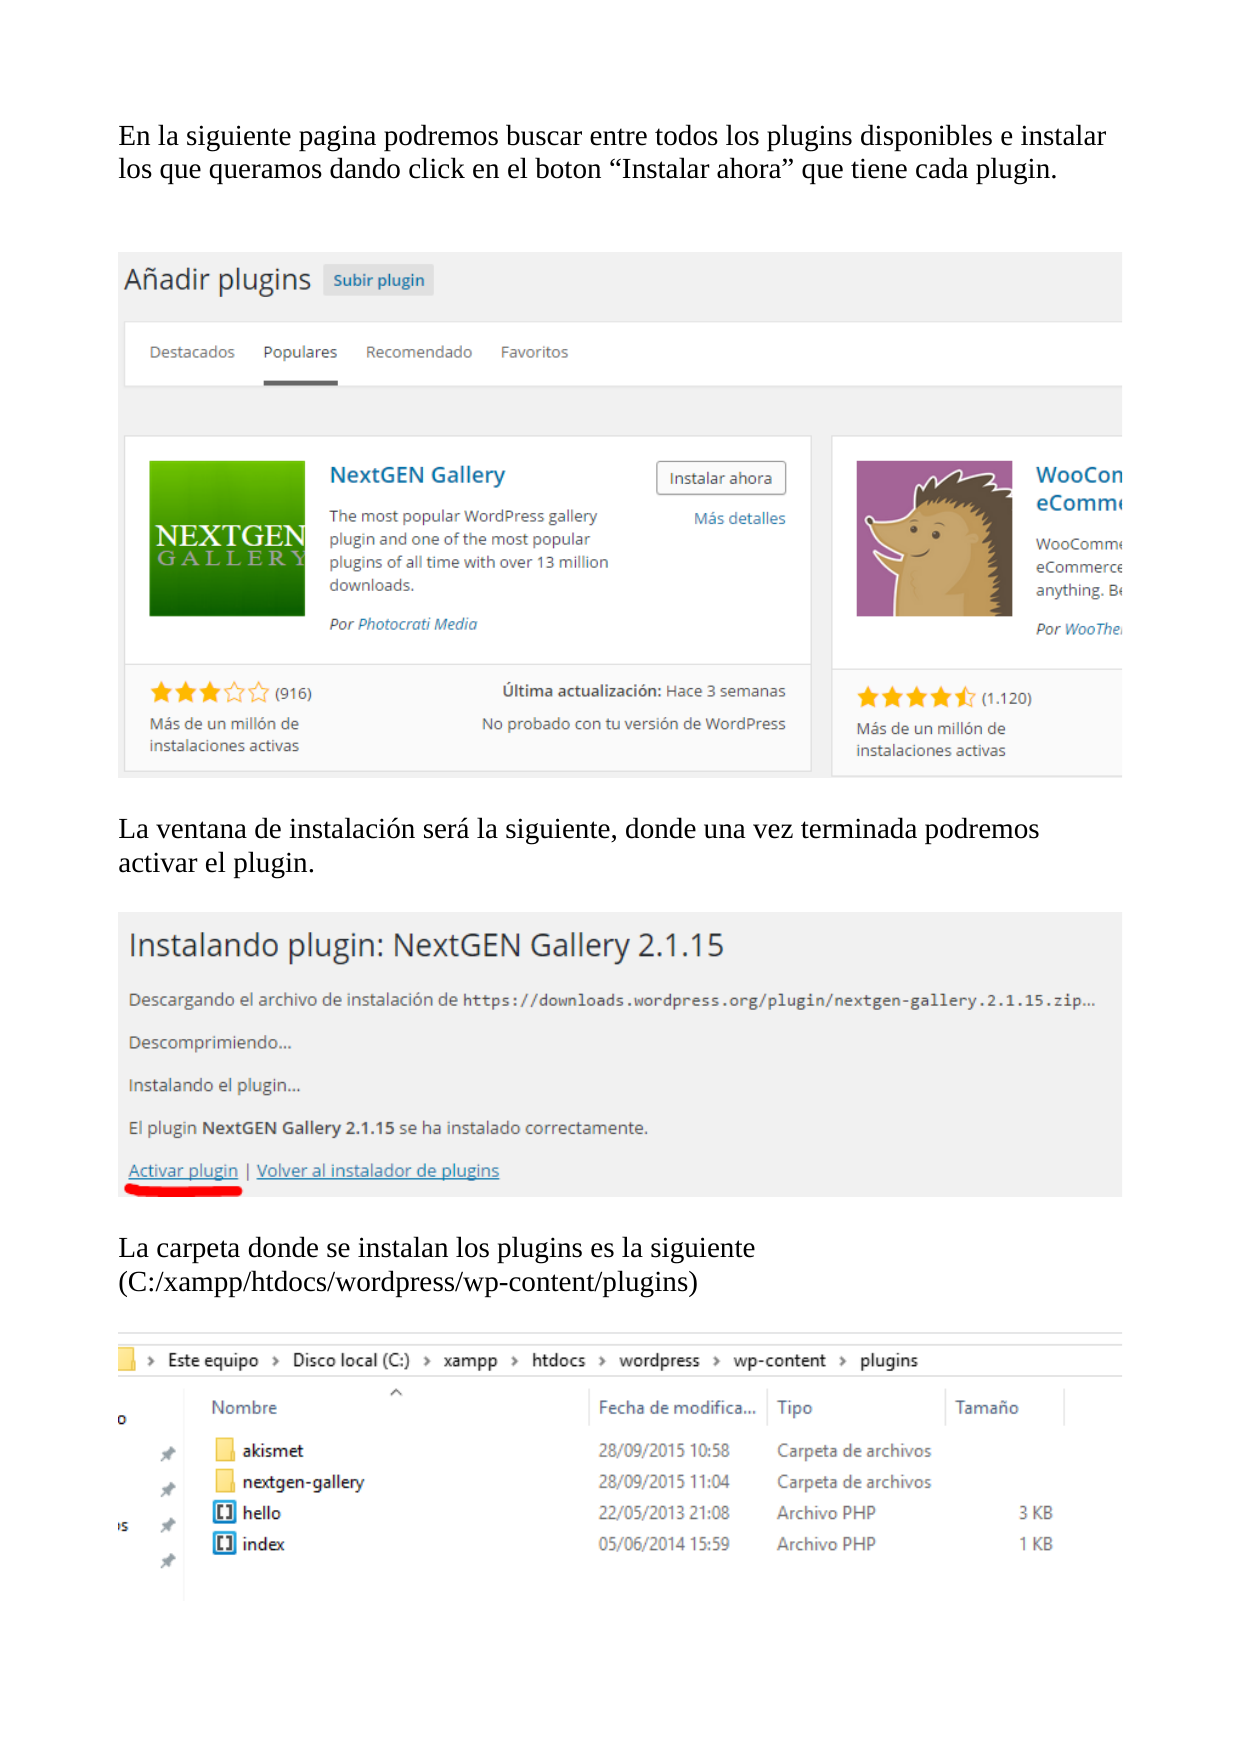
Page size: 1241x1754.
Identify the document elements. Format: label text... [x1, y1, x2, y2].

text En la siguiente pagina podremos buscar entre todos los plugins disponibles e instalar los que queramos dando click en el boton “Instalar ahora” que tiene cada plugin. [118, 118, 1122, 185]
picture [118, 912, 1123, 1197]
picture [118, 1331, 1123, 1601]
picture [118, 252, 1123, 778]
text La carpeta donde se instalan los plugins es la siguiente (C:/xampp/htdocs/wordpress/wp-content/plugins) [118, 1231, 1122, 1298]
text La ventana de instalación será la siguiente, donde una vez terminada podremos activar el plugin. [118, 811, 1122, 878]
